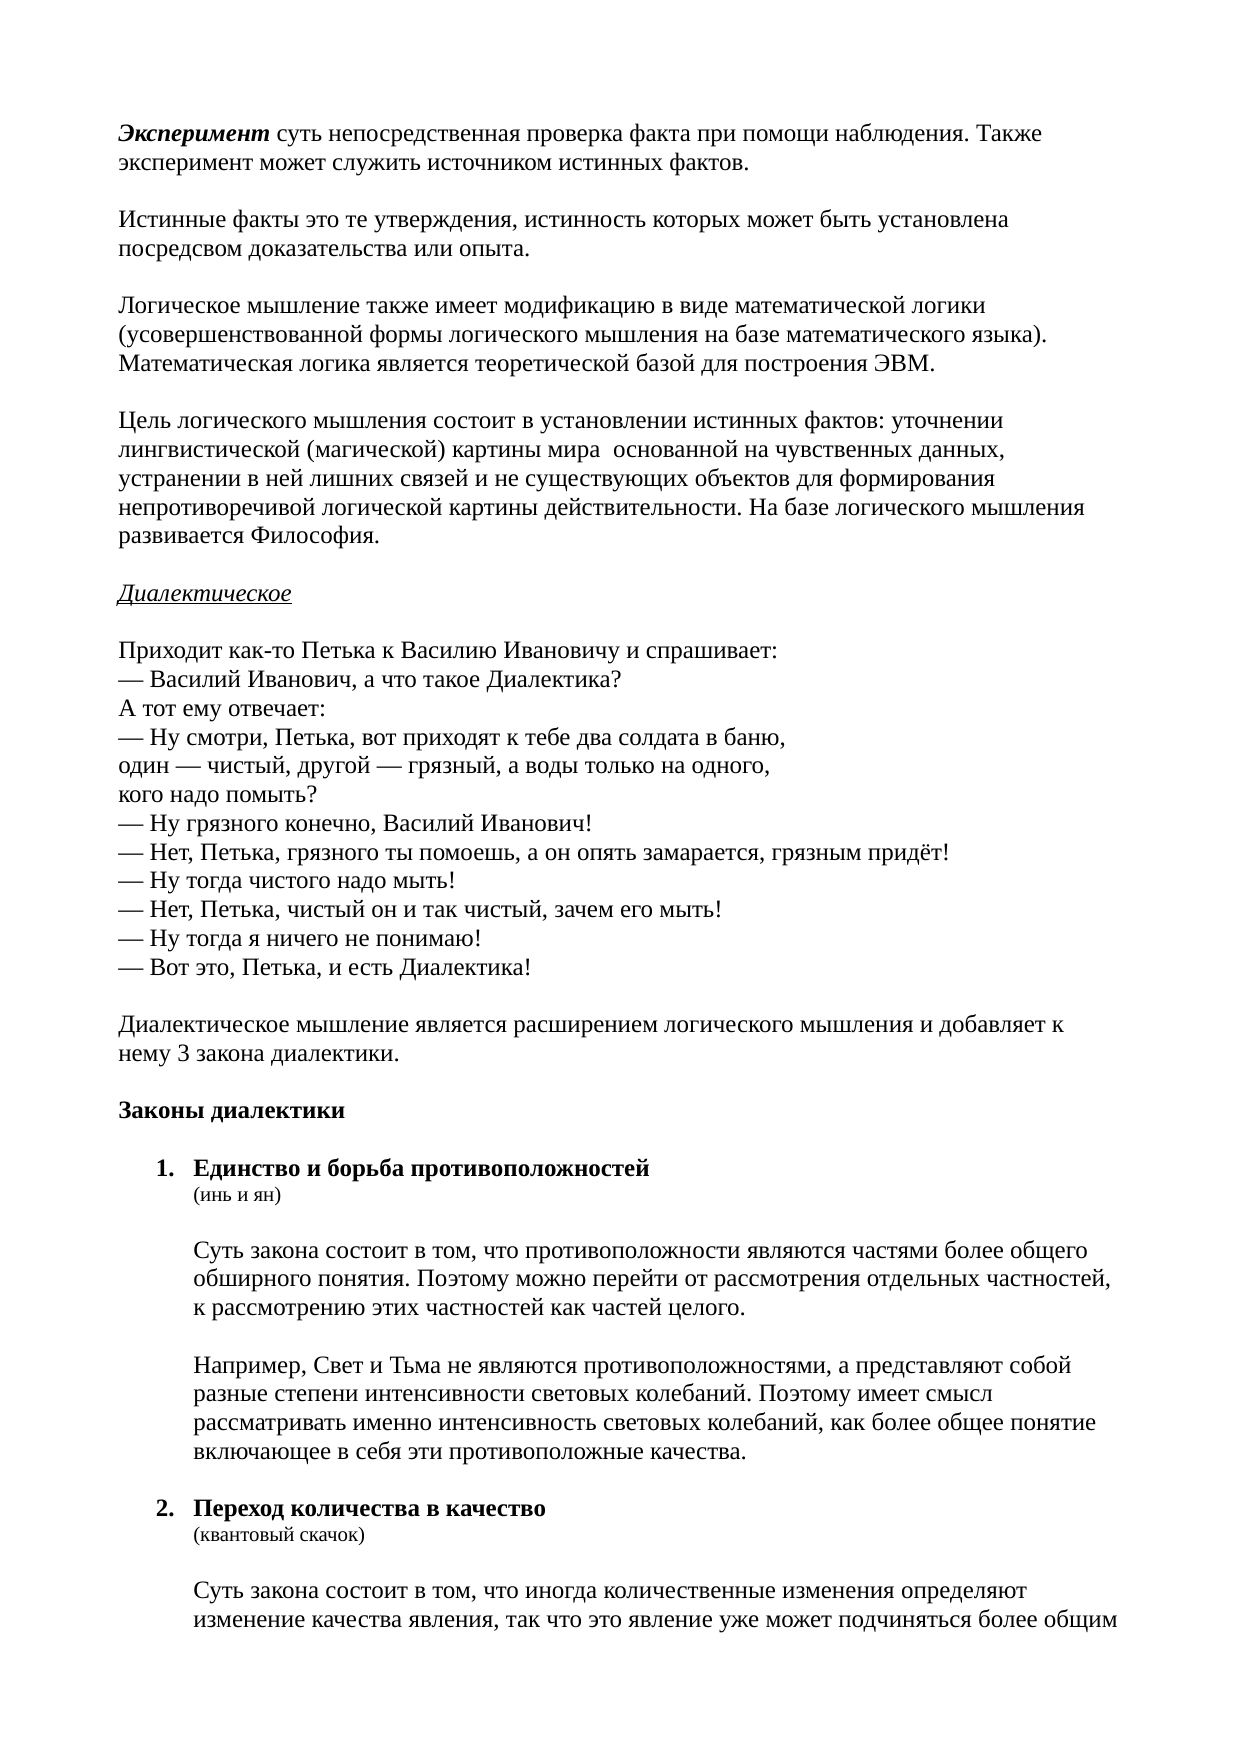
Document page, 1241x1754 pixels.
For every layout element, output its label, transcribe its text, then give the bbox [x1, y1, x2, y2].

text кого надо помыть? [118, 779, 1122, 808]
text Приходит как-то Петька к Василию Ивановичу и спрашивает: [118, 636, 1122, 664]
text Логическое мышление также имеет модификацию в виде математической логики (усовершенствованной формы логического мышления на базе математического языка). Математическая логика является теоретической базой для построения ЭВМ. [118, 291, 1122, 377]
text — Нет, Петька, чистый он и так чистый, зачем его мыть! [118, 894, 1122, 923]
list Суть закона состоит в том, что противоположности являются частями более общего обширного понятия. Поэтому можно перейти от рассмотрения отдельных частностей, к рассмотрению этих частностей как частей целого. [156, 1235, 1122, 1321]
text — Василий Иванович, а что такое Диалектика? [118, 664, 1122, 693]
text — Нет, Петька, грязного ты помоешь, а он опять замарается, грязным придёт! [118, 837, 1122, 866]
text один — чистый, другой — грязный, а воды только на одного, [118, 751, 1122, 779]
text Диалектическое [118, 578, 1122, 607]
text — Ну грязного конечно, Василий Иванович! [118, 808, 1122, 837]
list Переход количества в качество [156, 1493, 1122, 1522]
list Например, Свет и Тьма не являются противоположностями, а представляют собой разные степени интенсивности световых колебаний. Поэтому имеет смысл рассматривать именно интенсивность световых колебаний, как более общее понятие включающее в себя эти противоположные качества. [156, 1350, 1122, 1465]
text Цель логического мышления состоит в установлении истинных фактов: уточнении лингвистической (магической) картины мира основанной на чувственных данных, устранении в ней лишних связей и не существующих объектов для формирования непротиворечивой логической картины действительности. На базе логического мышления развивается Философия. [118, 406, 1122, 549]
text — Ну тогда чистого надо мыть! [118, 866, 1122, 894]
list Суть закона состоит в том, что иногда количественные изменения определяют изменение качества явления, так что это явление уже может подчиняться более общим [156, 1575, 1122, 1632]
text — Ну смотри, Петька, вот приходят к тебе два солдата в баню, [118, 722, 1122, 751]
text — Вот это, Петька, и есть Диалектика! [118, 952, 1122, 981]
list Единство и борьба противоположностей [156, 1153, 1122, 1182]
text Истинные факты это те утверждения, истинность которых может быть установлена посредсвом доказательства или опыта. [118, 204, 1122, 262]
list (квантовый скачок) [156, 1522, 1122, 1546]
list (инь и ян) [156, 1182, 1122, 1206]
text Эксперимент суть непосредственная проверка факта при помощи наблюдения. Также эксперимент может служить источником истинных фактов. [118, 118, 1122, 176]
text Законы диалектики [118, 1096, 1122, 1124]
text — Ну тогда я ничего не понимаю! [118, 923, 1122, 952]
text А тот ему отвечает: [118, 693, 1122, 722]
text Диалектическое мышление является расширением логического мышления и добавляет к нему 3 закона диалектики. [118, 1009, 1122, 1067]
